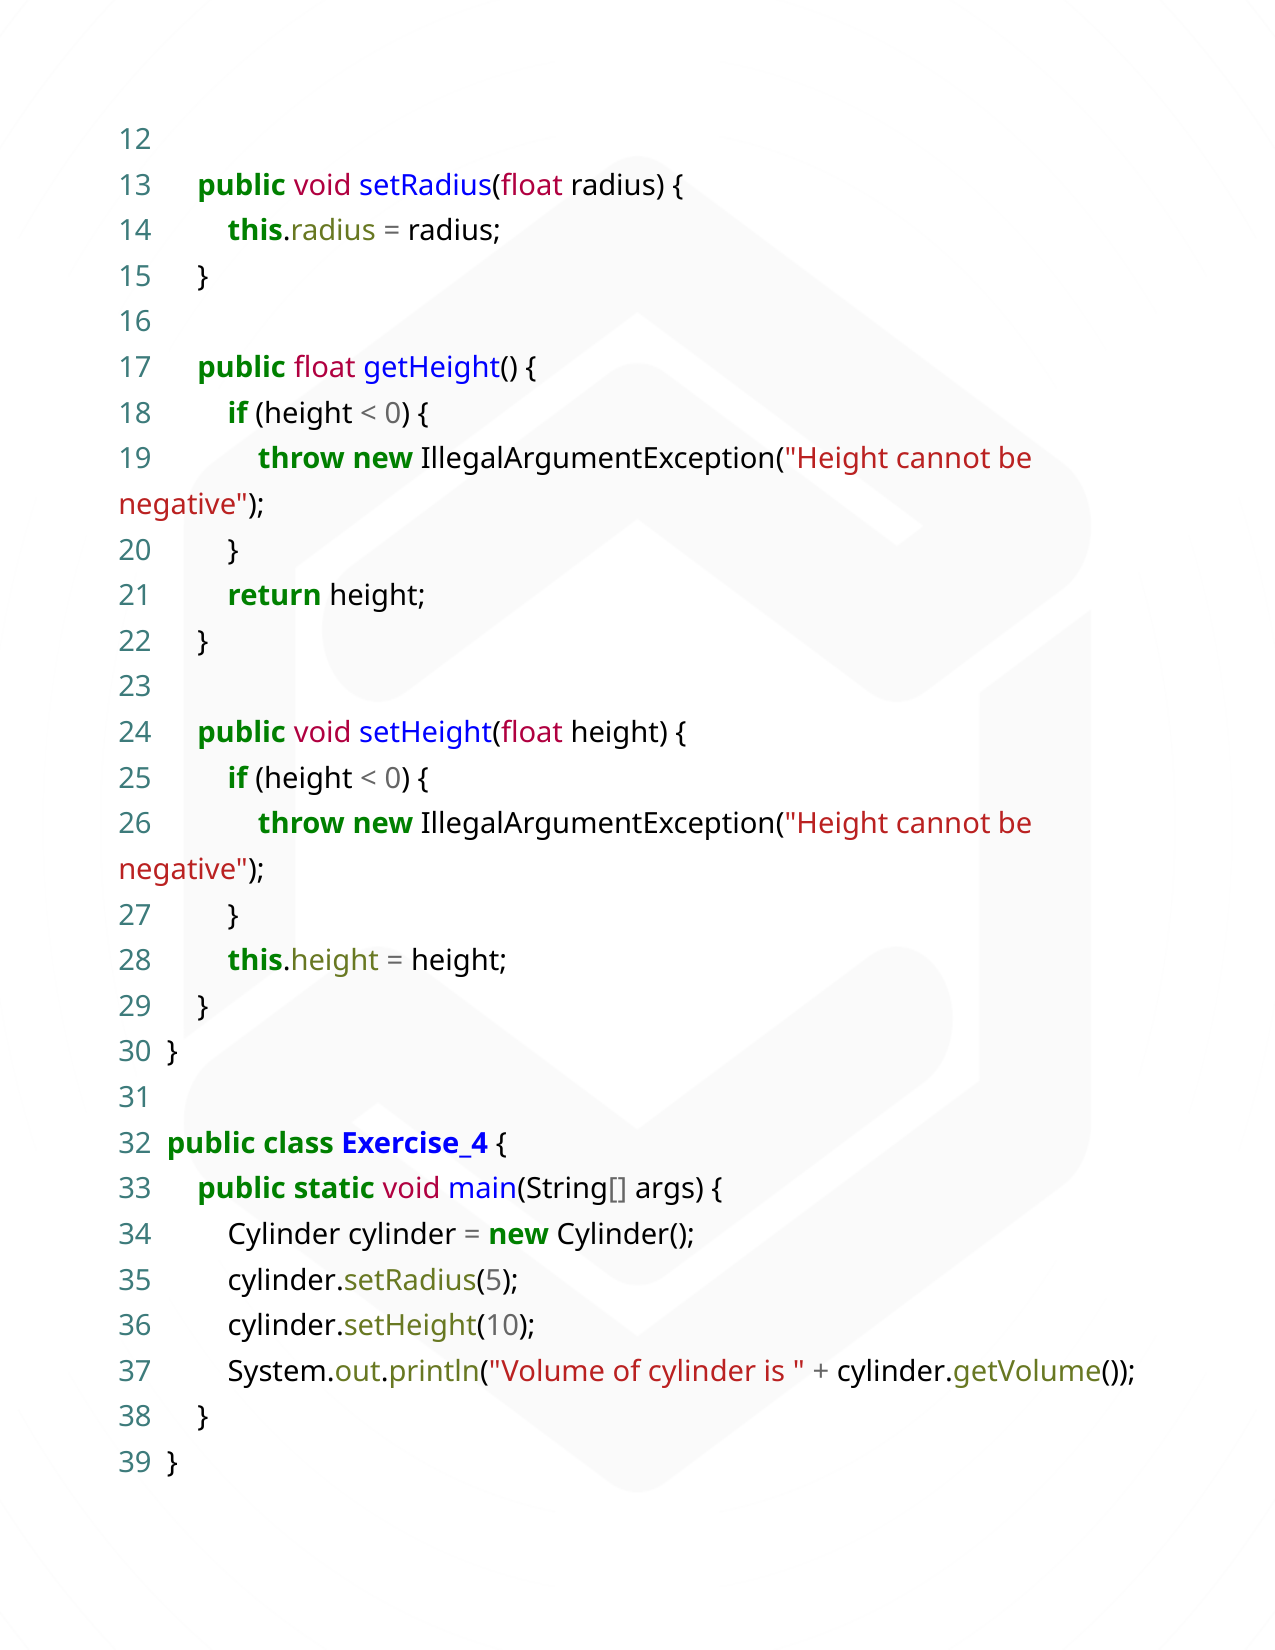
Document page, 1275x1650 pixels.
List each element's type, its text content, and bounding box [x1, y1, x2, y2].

text 21 return height; [118, 574, 1157, 614]
text 28 this.height = height; [118, 939, 1157, 979]
text 27 } [118, 894, 1157, 933]
text 13 public void setRadius(float radius) { [118, 164, 1157, 203]
text 18 if (height < 0) { [118, 392, 1157, 432]
text 20 } [118, 529, 1157, 568]
text 17 public float getHeight() { [118, 346, 1157, 386]
text 37 System.out.println("Volume of cylinder is " + cylinder.getVolume()); [118, 1350, 1157, 1390]
text 12 [118, 118, 1157, 158]
text 15 } [118, 255, 1157, 295]
text 34 Cylinder cylinder = new Cylinder(); [118, 1213, 1157, 1253]
text 33 public static void main(String[] args) { [118, 1167, 1157, 1207]
text 39 } [118, 1441, 1157, 1481]
text 38 } [118, 1396, 1157, 1435]
text 16 [118, 301, 1157, 340]
text 24 public void setHeight(float height) { [118, 711, 1157, 751]
text 35 cylinder.setRadius(5); [118, 1259, 1157, 1298]
text 36 cylinder.setHeight(10); [118, 1304, 1157, 1344]
text 29 } [118, 985, 1157, 1025]
text 23 [118, 666, 1157, 705]
text 22 } [118, 620, 1157, 660]
text 14 this.radius = radius; [118, 209, 1157, 249]
text 31 [118, 1076, 1157, 1116]
text 32 public class Exercise_4 { [118, 1122, 1157, 1162]
text 19 throw new IllegalArgumentException("Height cannot be negative"); [118, 437, 1157, 523]
text 25 if (height < 0) { [118, 757, 1157, 797]
text 30 } [118, 1031, 1157, 1070]
text 26 throw new IllegalArgumentException("Height cannot be negative"); [118, 802, 1157, 888]
